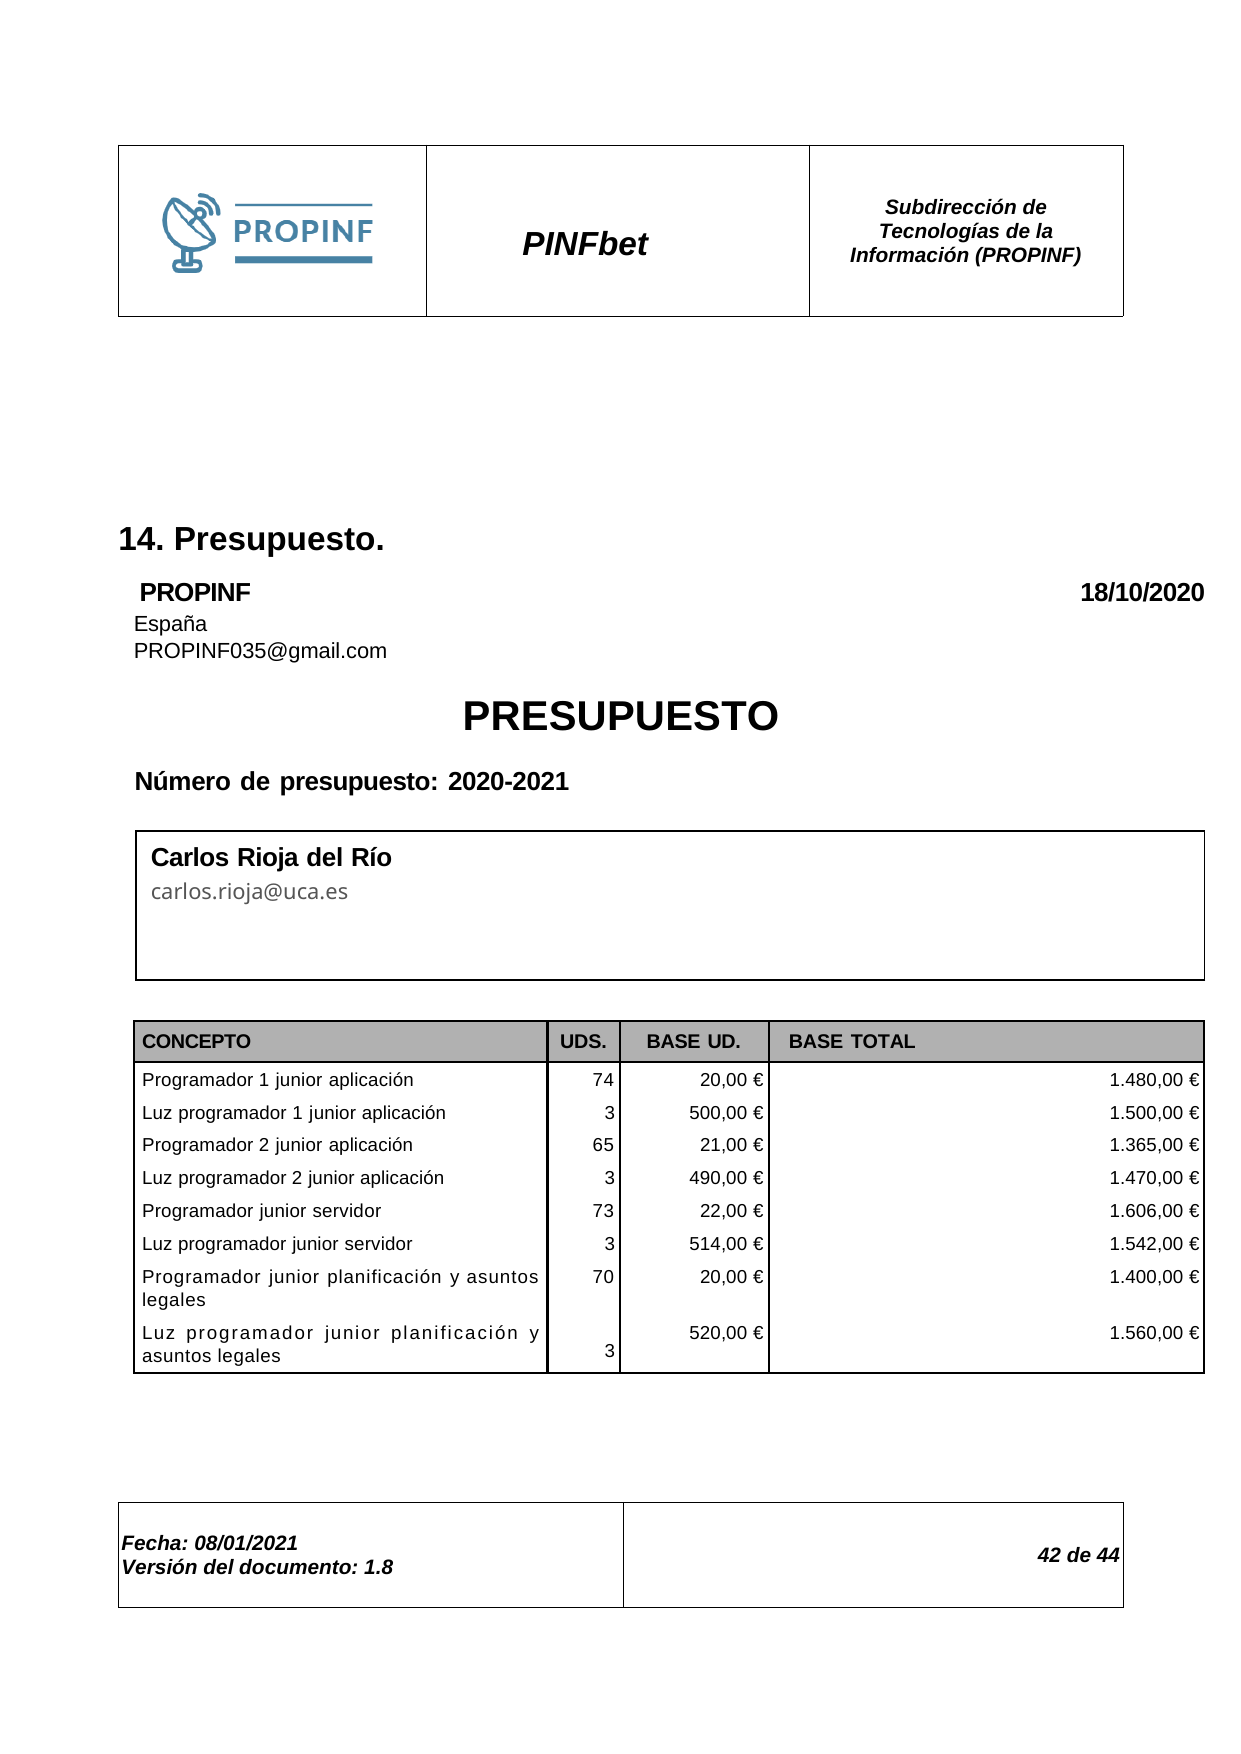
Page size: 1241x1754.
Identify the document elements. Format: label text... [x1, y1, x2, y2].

table_cell 74 3 65 3 73 3 70 3 [549, 1063, 619, 1372]
table_cell España PROPINF035@gmail.com [134, 610, 760, 693]
text carlos.rioja@uca.es [151, 876, 465, 905]
text PRESUPUESTO [120, 693, 1122, 740]
table_cell 1.480,00 € 1.500,00 € 1.365,00 € 1.470,00 € 1.606,00 € 1.542,00 € 1.400,00 € 1.560,00 € [770, 1063, 1203, 1372]
table_header BASE TOTAL [770, 1022, 1203, 1061]
table_header PROPINF [134, 569, 760, 609]
table_header BASE UD. [621, 1022, 768, 1061]
text Carlos Rioja del Río [151, 842, 1203, 872]
table_cell 20,00 € 500,00 € 21,00 € 490,00 € 22,00 € 514,00 € 20,00 € 520,00 € [621, 1063, 768, 1372]
table_cell [760, 610, 1211, 693]
text 14. Presupuesto. [118, 519, 1122, 557]
text Número de presupuesto: 2020-2021 [134, 766, 1122, 796]
table_header UDS. [549, 1022, 619, 1061]
table_header 18/10/2020 [760, 569, 1211, 609]
picture [126, 170, 414, 301]
table_header CONCEPTO [135, 1022, 546, 1061]
table_cell Programador 1 junior aplicación Luz programador 1 junior aplicación Programador 2 junior aplicación Luz programador 2 junior aplicación Programador junior servidor Luz programador junior servidor Programador junior planificación y asuntos legales Luz programador junior planificación y asuntos legales [135, 1063, 546, 1372]
